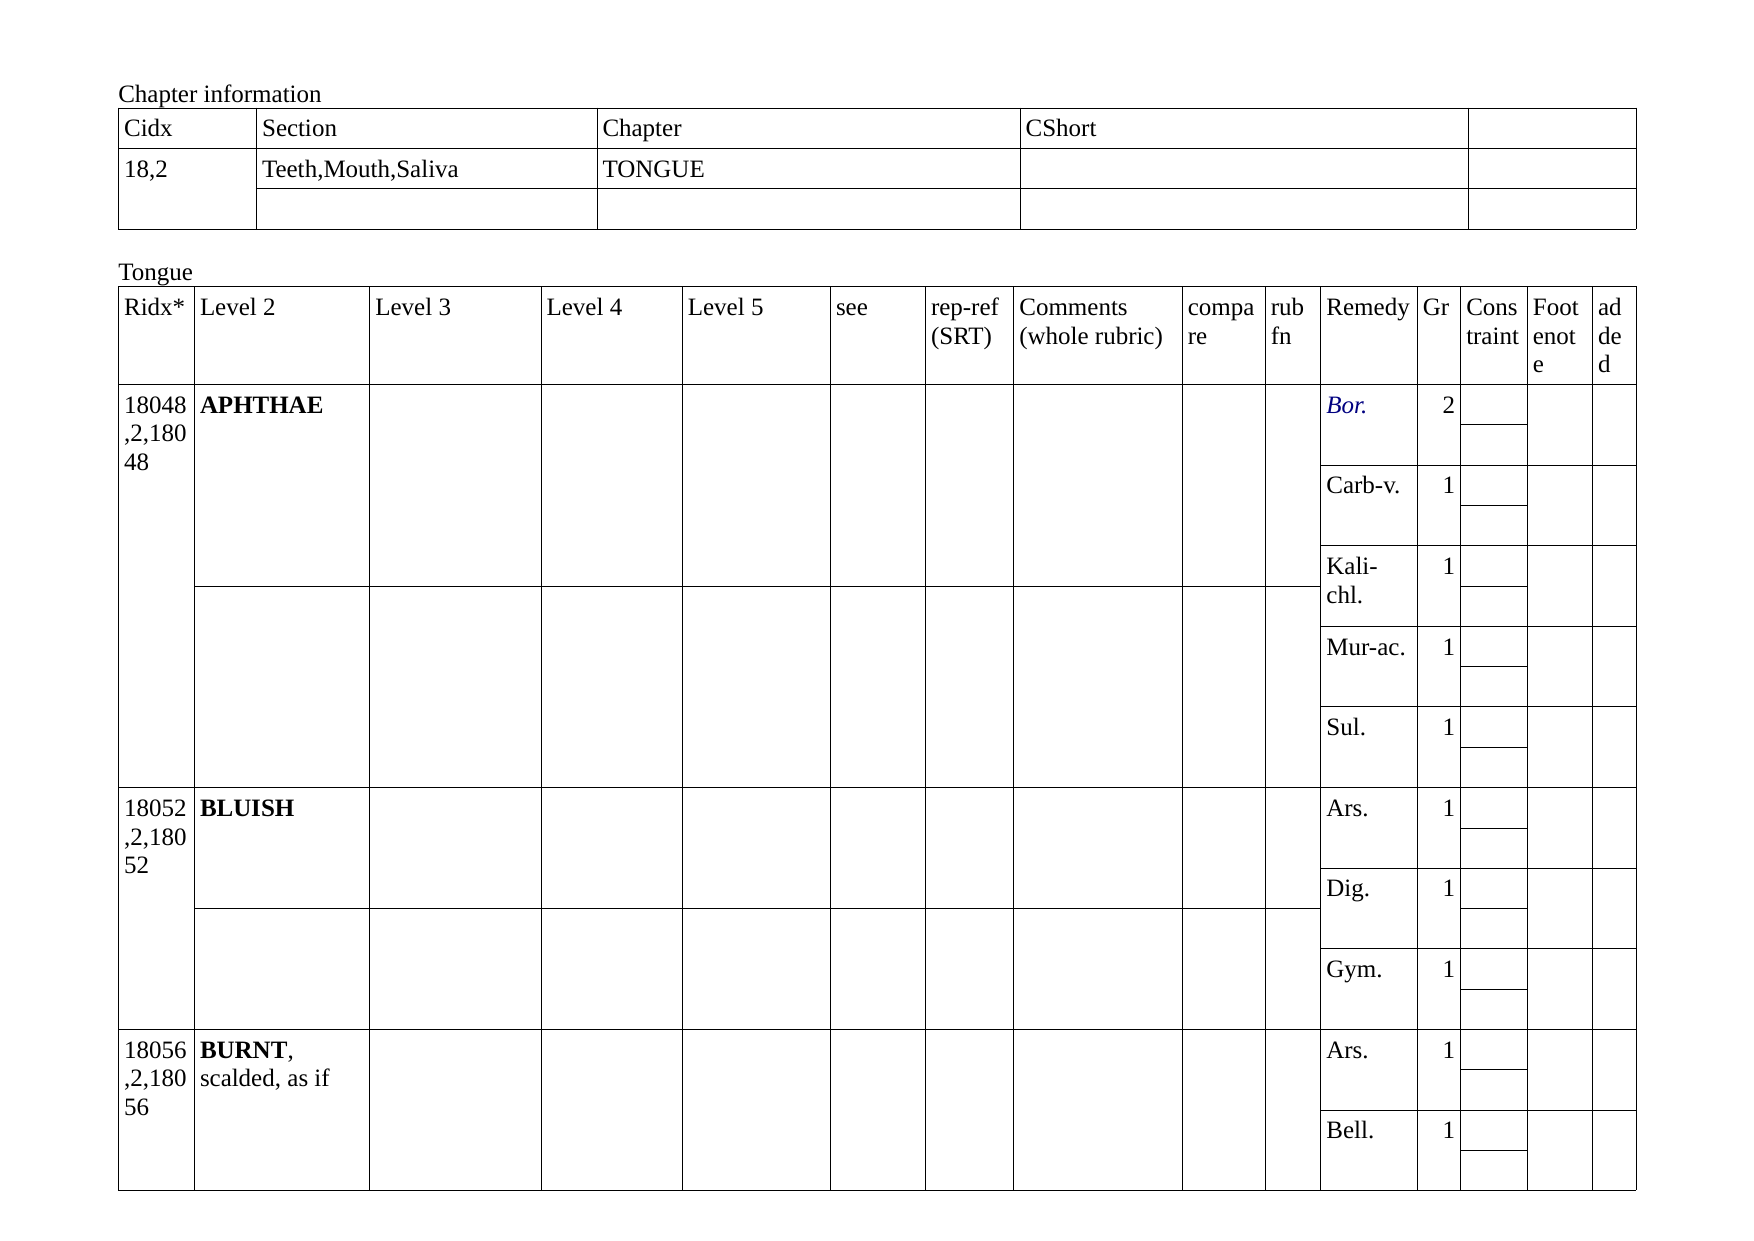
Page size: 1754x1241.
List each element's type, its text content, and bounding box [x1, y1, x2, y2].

table_cell Sul. [1321, 707, 1417, 787]
text Chapter information [118, 79, 1636, 108]
table_cell [1528, 707, 1592, 787]
table_cell [1021, 189, 1468, 228]
table_cell [1461, 546, 1527, 586]
table_cell [1593, 1111, 1636, 1190]
table_cell [370, 909, 541, 1029]
table_cell 1 [1418, 1030, 1460, 1109]
table_cell [683, 385, 830, 586]
table_header Footenote [1528, 287, 1592, 384]
table_cell [370, 587, 541, 787]
table_cell [1014, 1030, 1182, 1190]
table_cell 1 [1418, 466, 1460, 545]
table_cell Ars. [1321, 788, 1417, 868]
table_cell [831, 1030, 925, 1190]
table_cell [1593, 385, 1636, 464]
table_cell Dig. [1321, 869, 1417, 948]
table_header compare [1183, 287, 1265, 384]
table_cell [1461, 949, 1527, 989]
table_header rub fn [1266, 287, 1320, 384]
table_header see [831, 287, 925, 384]
table_cell [1593, 1030, 1636, 1109]
table_cell aphthae [195, 385, 369, 586]
table_cell [683, 788, 830, 908]
table_cell [1461, 587, 1527, 626]
table_cell [1266, 909, 1320, 1029]
table_cell [926, 788, 1013, 908]
table_cell [542, 385, 682, 586]
table_cell [1461, 829, 1527, 868]
table_cell [1461, 506, 1527, 545]
table_cell [1266, 587, 1320, 787]
table_cell [831, 909, 925, 1029]
table_cell 2 [1418, 385, 1460, 464]
table_cell [1461, 707, 1527, 747]
table_cell [1461, 788, 1527, 827]
table_cell 1 [1418, 869, 1460, 948]
table_cell [683, 587, 830, 787]
table_cell [195, 587, 369, 787]
table_cell [542, 587, 682, 787]
table_header Gr [1418, 287, 1460, 384]
table_cell Ars. [1321, 1030, 1417, 1109]
table_cell Carb-v. [1321, 466, 1417, 545]
table_cell [1469, 189, 1636, 228]
table_header Ridx* [119, 287, 194, 384]
table_cell Bell. [1321, 1111, 1417, 1190]
table_cell 1 [1418, 627, 1460, 706]
table_cell [1528, 546, 1592, 626]
table_cell [1461, 466, 1527, 505]
table_cell [1461, 627, 1527, 666]
table_cell [1528, 788, 1592, 868]
table_cell Mur-ac. [1321, 627, 1417, 706]
table_cell 1 [1418, 546, 1460, 626]
table_cell [1528, 466, 1592, 545]
table_cell burnt, scalded, as if [195, 1030, 369, 1190]
table_cell 18048,2,18048 [119, 385, 194, 787]
table_cell [1469, 149, 1636, 188]
table_cell [1593, 707, 1636, 787]
table_cell [1528, 869, 1592, 948]
table_header rep-ref (SRT) [926, 287, 1013, 384]
table_header Remedy [1321, 287, 1417, 384]
table_header CShort [1021, 109, 1468, 148]
table_cell [1021, 149, 1468, 188]
table_cell [370, 1030, 541, 1190]
table_cell Kali-chl. [1321, 546, 1417, 626]
table_cell [831, 385, 925, 586]
table_cell [1461, 1151, 1527, 1190]
table_cell [1461, 425, 1527, 464]
table_header Cidx [119, 109, 256, 148]
table_cell [1183, 909, 1265, 1029]
table_cell TONGUE [598, 149, 1020, 188]
table_header Level 4 [542, 287, 682, 384]
table_cell Teeth,Mouth,Saliva [257, 149, 597, 188]
table_cell [1266, 1030, 1320, 1190]
table_cell [1014, 909, 1182, 1029]
table_cell [1528, 627, 1592, 706]
table_cell [370, 385, 541, 586]
table_header [1469, 109, 1636, 148]
table_cell 1 [1418, 707, 1460, 787]
table_cell [1461, 385, 1527, 424]
table_header Section [257, 109, 597, 148]
table_cell [1461, 990, 1527, 1029]
table_cell [683, 1030, 830, 1190]
table_cell [1014, 587, 1182, 787]
table_cell [683, 909, 830, 1029]
table_cell [1461, 909, 1527, 948]
table_cell [1266, 788, 1320, 908]
table_cell Bor. [1321, 385, 1417, 464]
table_cell [1183, 1030, 1265, 1190]
table_header Constraint [1461, 287, 1527, 384]
table_header Level 5 [683, 287, 830, 384]
table_cell [1593, 466, 1636, 545]
table_cell [1266, 385, 1320, 586]
table_cell [542, 1030, 682, 1190]
table_cell [370, 788, 541, 908]
table_cell [926, 1030, 1013, 1190]
table_header Comments (whole rubric) [1014, 287, 1182, 384]
table_cell [831, 587, 925, 787]
table_cell [1593, 546, 1636, 626]
table_cell [1461, 1111, 1527, 1150]
text Tongue [118, 257, 1636, 286]
table_cell [926, 385, 1013, 586]
table_cell [1461, 1030, 1527, 1069]
table_cell [1528, 949, 1592, 1029]
table_cell [1183, 385, 1265, 586]
table_cell [1461, 667, 1527, 706]
table_header added [1593, 287, 1636, 384]
table_cell [1528, 385, 1592, 464]
table_cell 1 [1418, 788, 1460, 868]
table_cell [1593, 627, 1636, 706]
table_cell [598, 189, 1020, 228]
table_cell [1461, 869, 1527, 908]
table_cell [1014, 788, 1182, 908]
table_cell [831, 788, 925, 908]
table_cell 18,2 [119, 149, 256, 228]
table_cell [1461, 1070, 1527, 1109]
table_cell [926, 587, 1013, 787]
table_cell [1183, 788, 1265, 908]
table_cell [257, 189, 597, 228]
table_header Level 3 [370, 287, 541, 384]
table_cell 1 [1418, 949, 1460, 1029]
table_cell [1183, 587, 1265, 787]
table_header Level 2 [195, 287, 369, 384]
table_cell [542, 909, 682, 1029]
table_cell 18052,2,18052 [119, 788, 194, 1029]
table_cell 18056,2,18056 [119, 1030, 194, 1190]
table_cell bluish [195, 788, 369, 908]
table_cell [1593, 949, 1636, 1029]
table_cell [1461, 748, 1527, 787]
table_cell [1014, 385, 1182, 586]
table_cell [1528, 1030, 1592, 1109]
table_header Chapter [598, 109, 1020, 148]
table_cell [195, 909, 369, 1029]
table_cell [1528, 1111, 1592, 1190]
table_cell 1 [1418, 1111, 1460, 1190]
table_cell [1593, 788, 1636, 868]
table_cell [542, 788, 682, 908]
table_cell [926, 909, 1013, 1029]
table_cell Gym. [1321, 949, 1417, 1029]
table_cell [1593, 869, 1636, 948]
